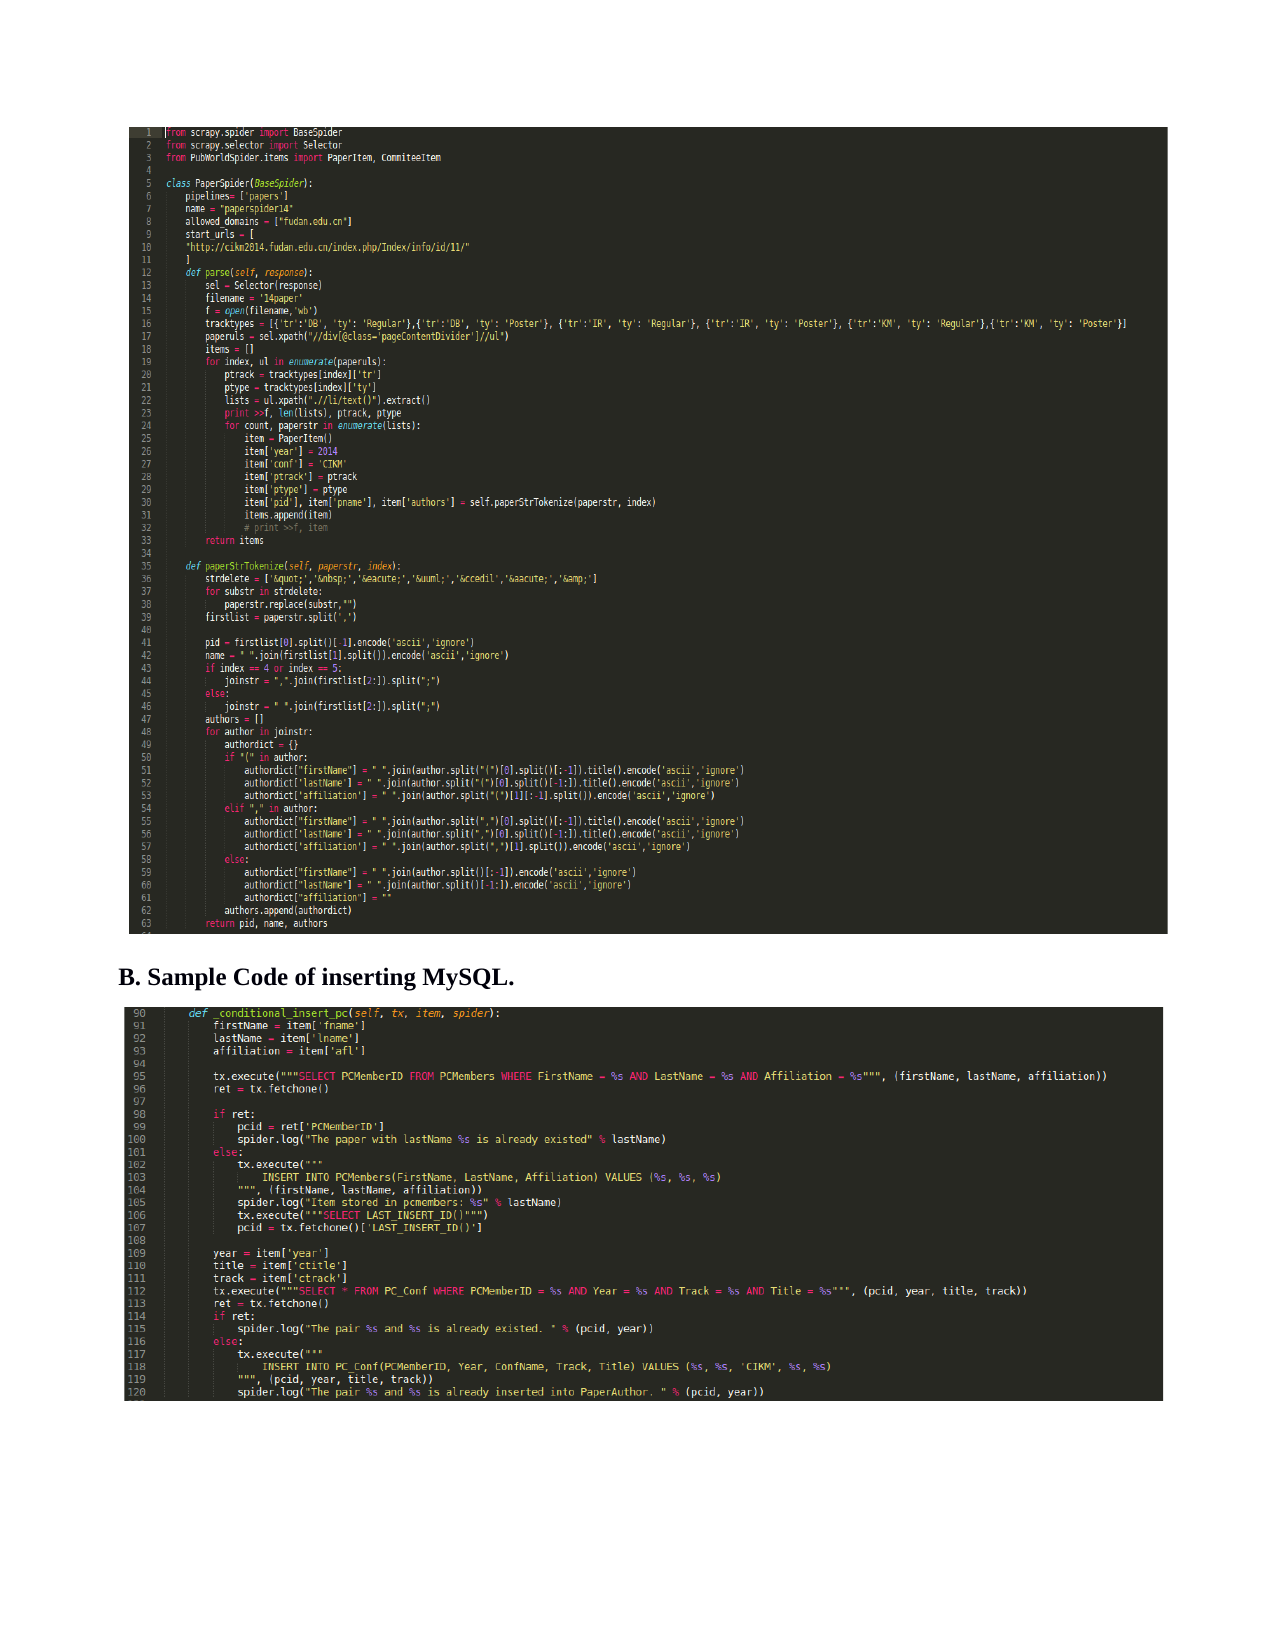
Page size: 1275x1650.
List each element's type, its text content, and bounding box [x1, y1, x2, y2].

picture [124, 1007, 1164, 1401]
picture [129, 127, 1168, 934]
text B. Sample Code of inserting MySQL. [118, 962, 1157, 991]
